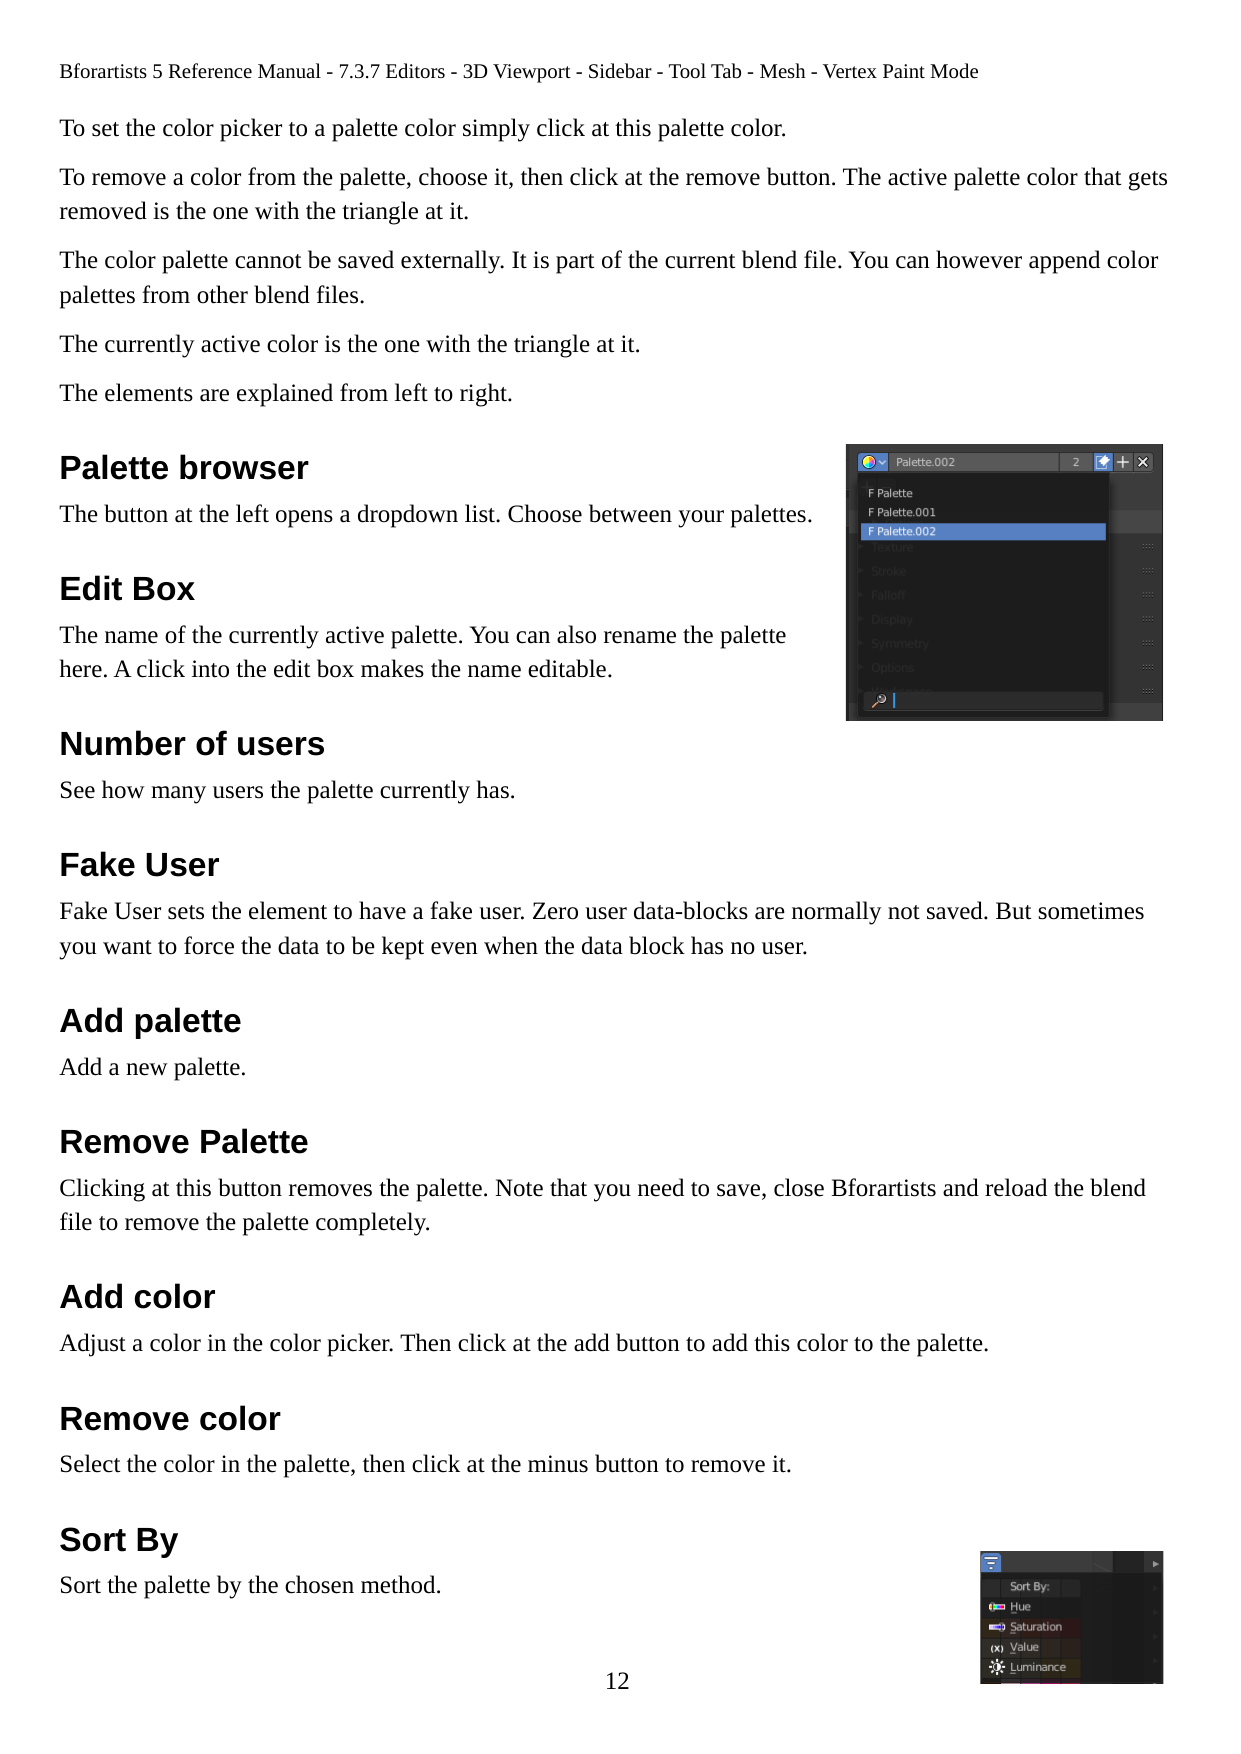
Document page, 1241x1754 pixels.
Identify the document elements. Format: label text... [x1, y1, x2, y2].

subtitle [1164, 448, 1181, 486]
subtitle [1164, 569, 1181, 607]
subtitle Number of users [59, 724, 1181, 763]
subtitle Fake User [59, 845, 1181, 884]
subtitle Remove Palette [59, 1122, 1181, 1161]
text The button at the left opens a dropdown list. Choose between your palettes. [59, 499, 845, 528]
text Fake User sets the element to have a fake user. Zero user data-blocks are normally not saved. But sometimes you want to force the data to be kept even when the data block has no user. [59, 896, 1181, 960]
text The elements are explained from left to right. [59, 378, 1181, 407]
text Add a new palette. [59, 1052, 1181, 1081]
subtitle Edit Box [59, 569, 845, 607]
text The name of the currently active palette. You can also rename the palette here. A click into the edit box makes the name editable. [59, 620, 845, 683]
subtitle Add color [59, 1277, 1181, 1316]
text Clicking at this button removes the palette. Note that you need to save, close Bforartists and reload the blend file to remove the palette completely. [59, 1173, 1181, 1236]
subtitle Sort By [59, 1519, 1181, 1558]
text Sort the palette by the chosen method. [59, 1571, 980, 1599]
text See how many users the palette currently has. [59, 775, 1181, 804]
text The currently active color is the one with the triangle at it. [59, 329, 1181, 357]
subtitle Palette browser [59, 448, 845, 486]
picture [980, 1551, 1164, 1684]
text Select the color in the palette, then click at the minus button to remove it. [59, 1449, 1181, 1478]
subtitle Remove color [59, 1398, 1181, 1437]
text To set the color picker to a palette color simply click at this palette color. [59, 113, 1181, 141]
text The color palette cannot be saved externally. It is part of the current blend file. You can however append color palettes from other blend files. [59, 245, 1181, 308]
picture [845, 444, 1164, 721]
subtitle Add palette [59, 1001, 1181, 1039]
text Adjust a color in the color picker. Then click at the add button to add this color to the palette. [59, 1328, 1181, 1357]
text To remove a color from the palette, choose it, then click at the remove button. The active palette color that gets removed is the one with the triangle at it. [59, 162, 1181, 225]
